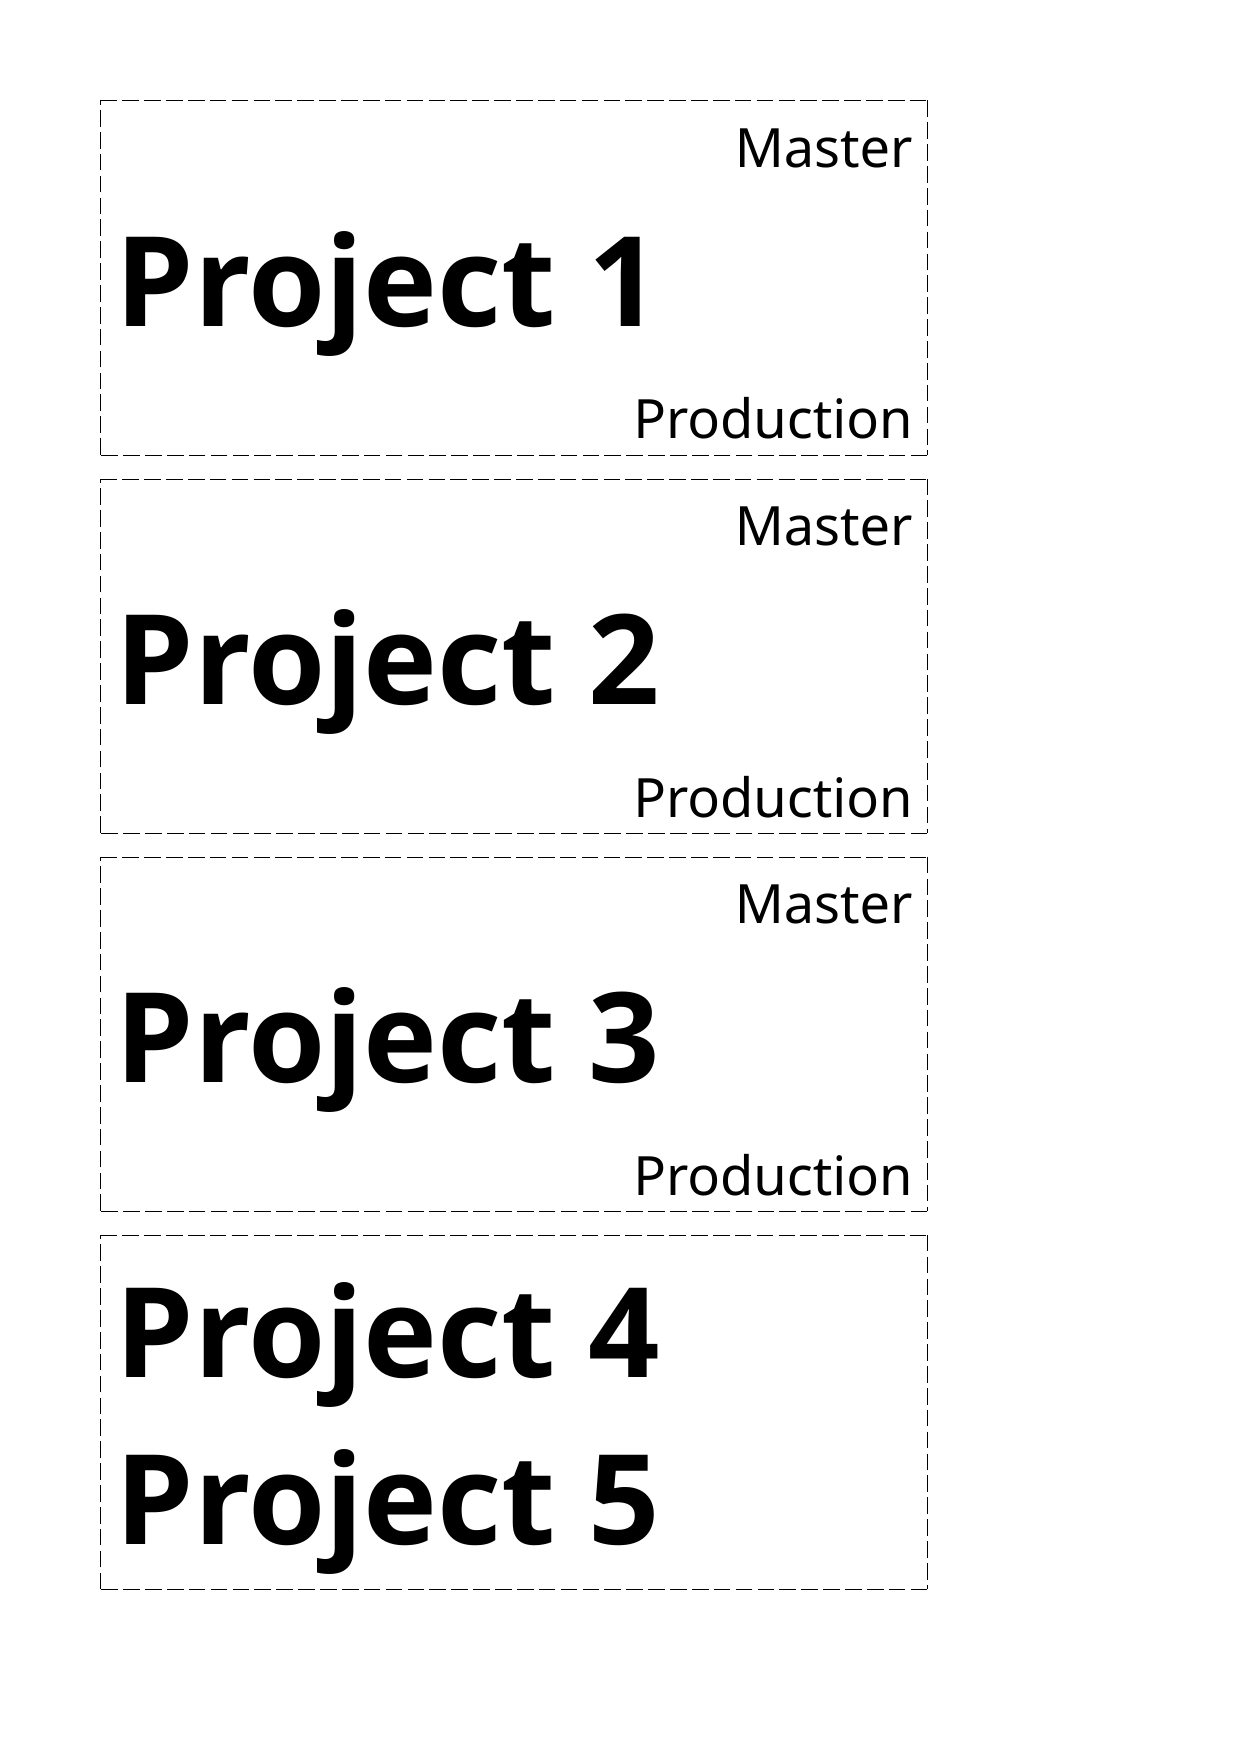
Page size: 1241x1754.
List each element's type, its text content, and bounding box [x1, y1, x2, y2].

table_header Master [109, 109, 918, 174]
table_cell Production [109, 381, 918, 446]
table_cell Project 3 [109, 931, 918, 1137]
table_header Master [109, 488, 918, 552]
table_cell Production [109, 759, 918, 824]
table_cell Project 2 [109, 553, 918, 759]
table_header Master [109, 866, 918, 931]
table_cell Production [109, 1137, 918, 1202]
table_cell Project 5 [109, 1411, 918, 1578]
table_header Project 4 [109, 1244, 918, 1411]
table_cell Project 1 [109, 174, 918, 381]
